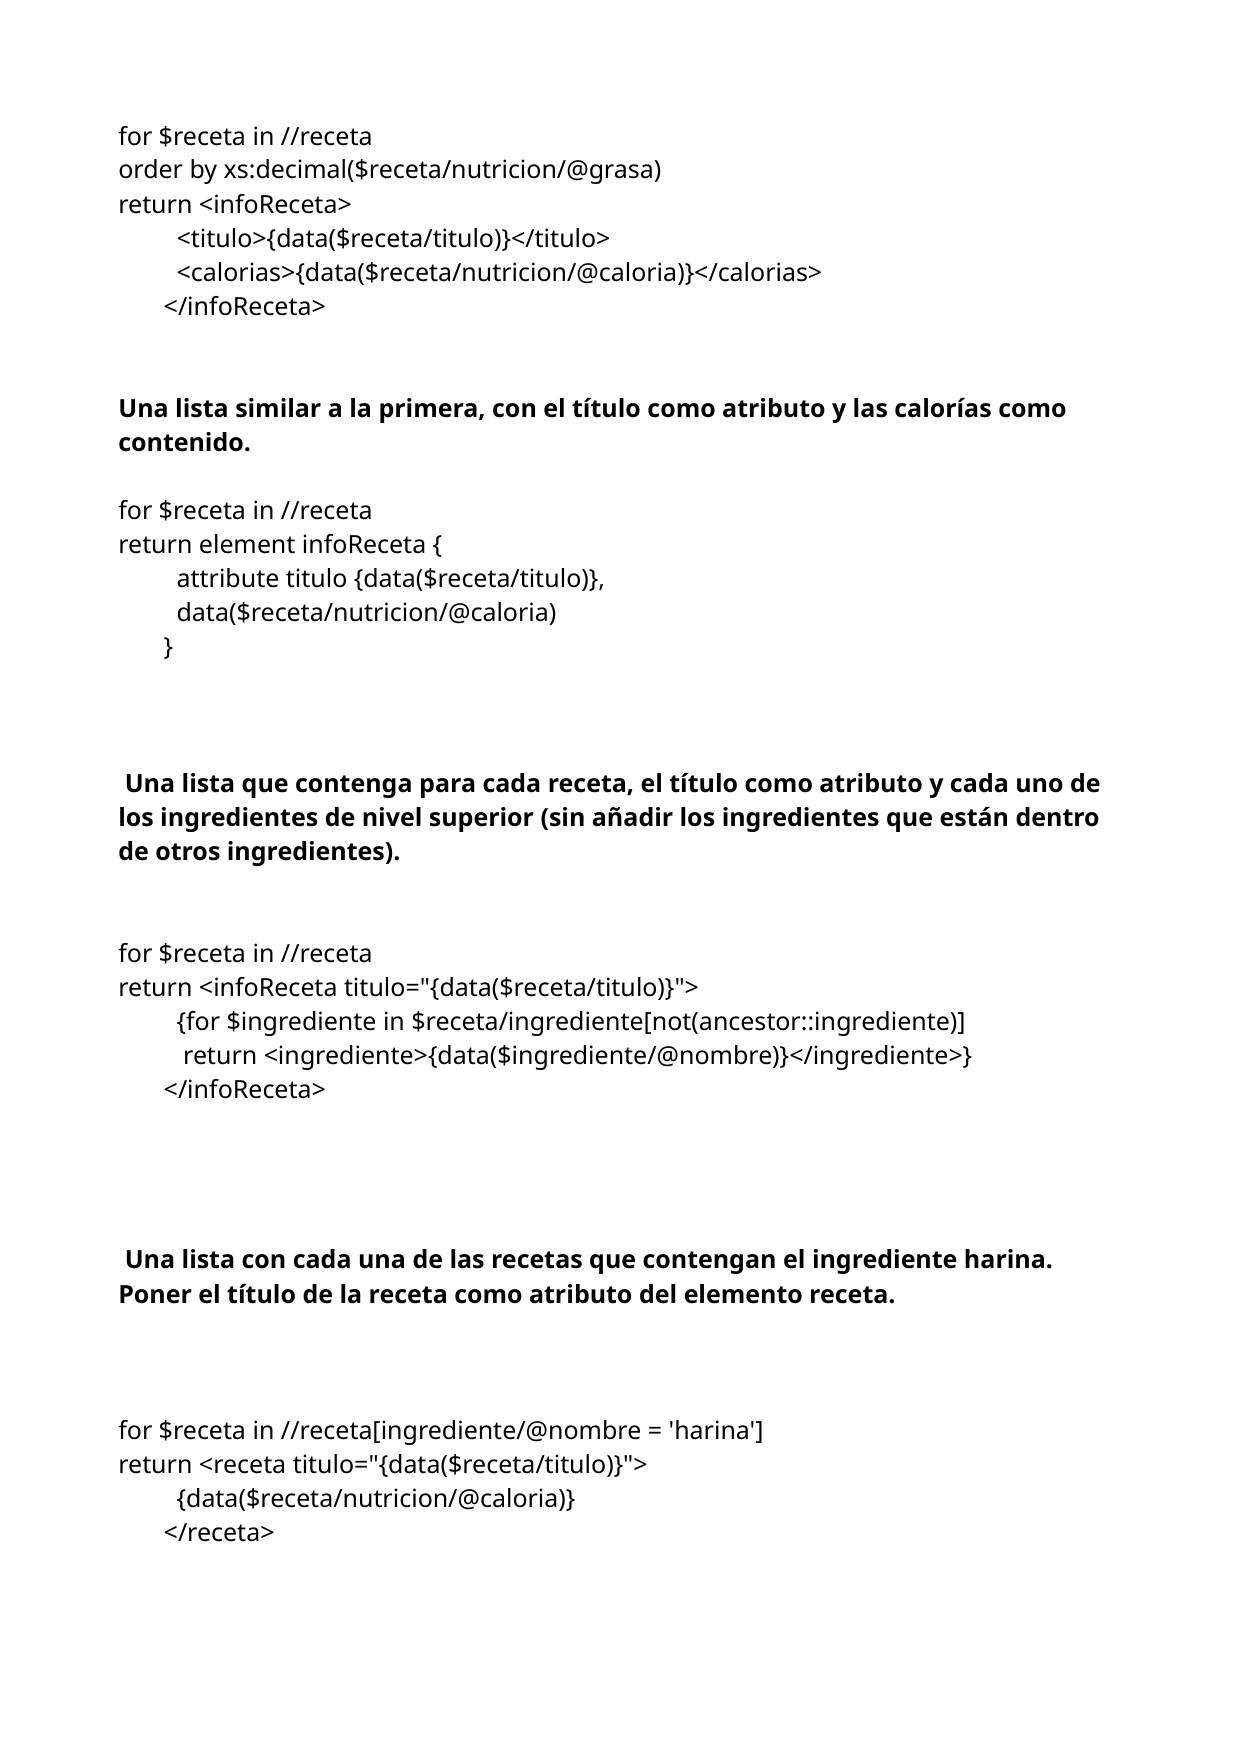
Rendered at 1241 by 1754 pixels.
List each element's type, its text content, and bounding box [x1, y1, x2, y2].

text return <infoReceta titulo="{data($receta/titulo)}"> [118, 970, 1122, 1004]
text {for $ingrediente in $receta/ingrediente[not(ancestor::ingrediente)] [118, 1004, 1122, 1038]
text </infoReceta> [118, 1072, 1122, 1106]
text return <ingrediente>{data($ingrediente/@nombre)}</ingrediente>} [118, 1038, 1122, 1072]
text } [118, 629, 1122, 663]
text Una lista con cada una de las recetas que contengan el ingrediente harina. Poner el título de la receta como atributo del elemento receta. [118, 1242, 1122, 1310]
text for $receta in //receta [118, 493, 1122, 527]
text return element infoReceta { [118, 527, 1122, 561]
text for $receta in //receta [118, 936, 1122, 970]
text for $receta in //receta[ingrediente/@nombre = 'harina'] [118, 1412, 1122, 1447]
text </receta> [118, 1515, 1122, 1549]
text return <receta titulo="{data($receta/titulo)}"> [118, 1447, 1122, 1481]
text order by xs:decimal($receta/nutricion/@grasa) [118, 152, 1122, 186]
text Una lista similar a la primera, con el título como atributo y las calorías como contenido. [118, 391, 1122, 459]
text {data($receta/nutricion/@caloria)} [118, 1481, 1122, 1515]
text </infoReceta> [118, 288, 1122, 322]
text <calorias>{data($receta/nutricion/@caloria)}</calorias> [118, 254, 1122, 288]
text <titulo>{data($receta/titulo)}</titulo> [118, 220, 1122, 254]
text for $receta in //receta [118, 118, 1122, 152]
text attribute titulo {data($receta/titulo)}, [118, 561, 1122, 595]
text return <infoReceta> [118, 186, 1122, 220]
text data($receta/nutricion/@caloria) [118, 595, 1122, 629]
text Una lista que contenga para cada receta, el título como atributo y cada uno de los ingredientes de nivel superior (sin añadir los ingredientes que están dentro de otros ingredientes). [118, 765, 1122, 867]
